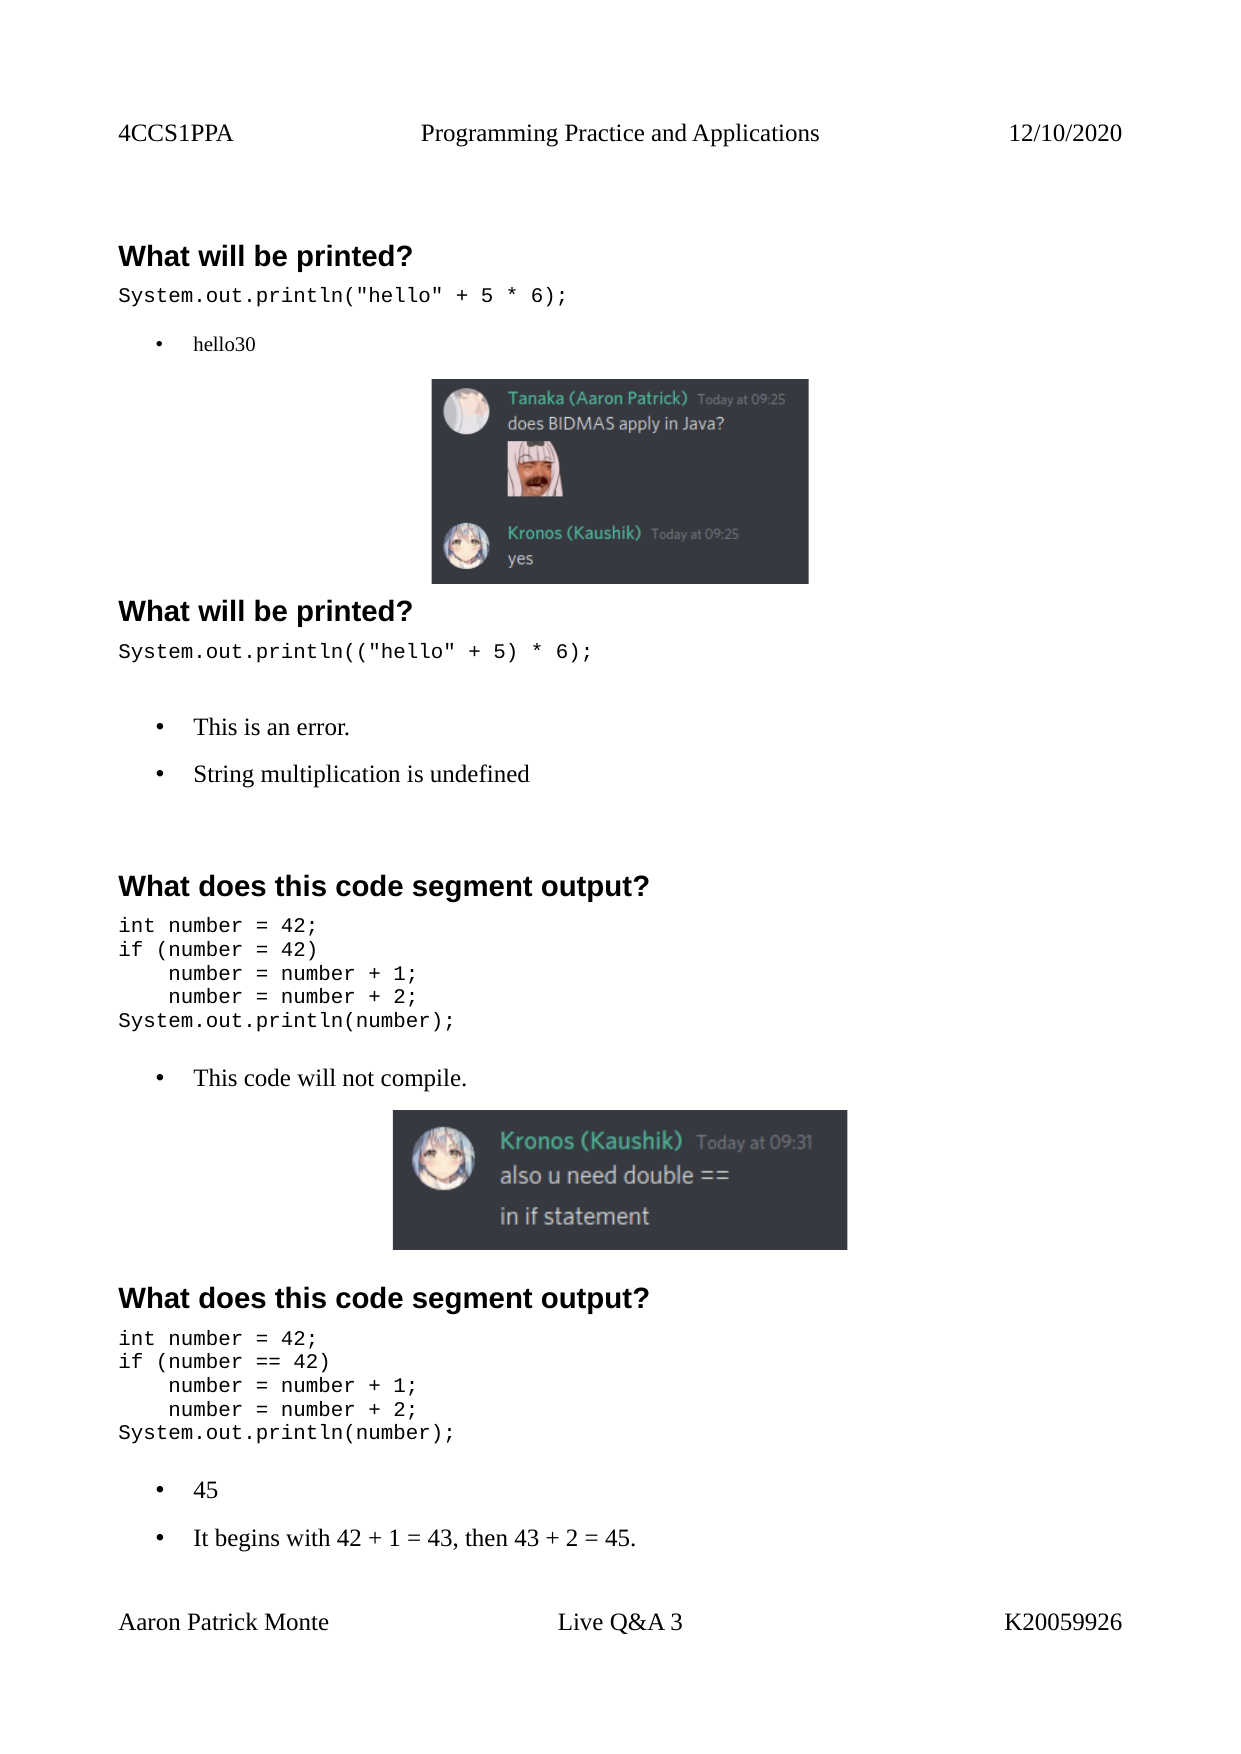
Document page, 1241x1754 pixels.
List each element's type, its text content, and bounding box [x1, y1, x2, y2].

picture [431, 379, 809, 584]
text System.out.println(("hello" + 5) * 6); [118, 641, 1122, 664]
text int number = 42; [118, 916, 1122, 939]
text number = number + 1; [118, 963, 1122, 986]
text System.out.println(number); [118, 1010, 1122, 1034]
text System.out.println(number); [118, 1422, 1122, 1446]
text if (number = 42) [118, 939, 1122, 963]
text number = number + 2; [118, 1399, 1122, 1422]
text number = number + 2; [118, 986, 1122, 1010]
subtitle What will be printed? [118, 238, 1122, 272]
list hello30 [156, 332, 1122, 356]
list It begins with 42 + 1 = 43, then 43 + 2 = 45. [156, 1523, 1122, 1552]
list String multiplication is undefined [156, 759, 1122, 788]
picture [392, 1110, 848, 1250]
list 45 [156, 1475, 1122, 1504]
text number = number + 1; [118, 1375, 1122, 1399]
text if (number == 42) [118, 1351, 1122, 1375]
text System.out.println("hello" + 5 * 6); [118, 285, 1122, 308]
subtitle What will be printed? [118, 594, 1122, 628]
text int number = 42; [118, 1328, 1122, 1351]
subtitle What does this code segment output? [118, 869, 1122, 903]
list This is an error. [156, 712, 1122, 741]
subtitle What does this code segment output? [118, 1281, 1122, 1315]
list This code will not compile. [156, 1063, 1122, 1092]
